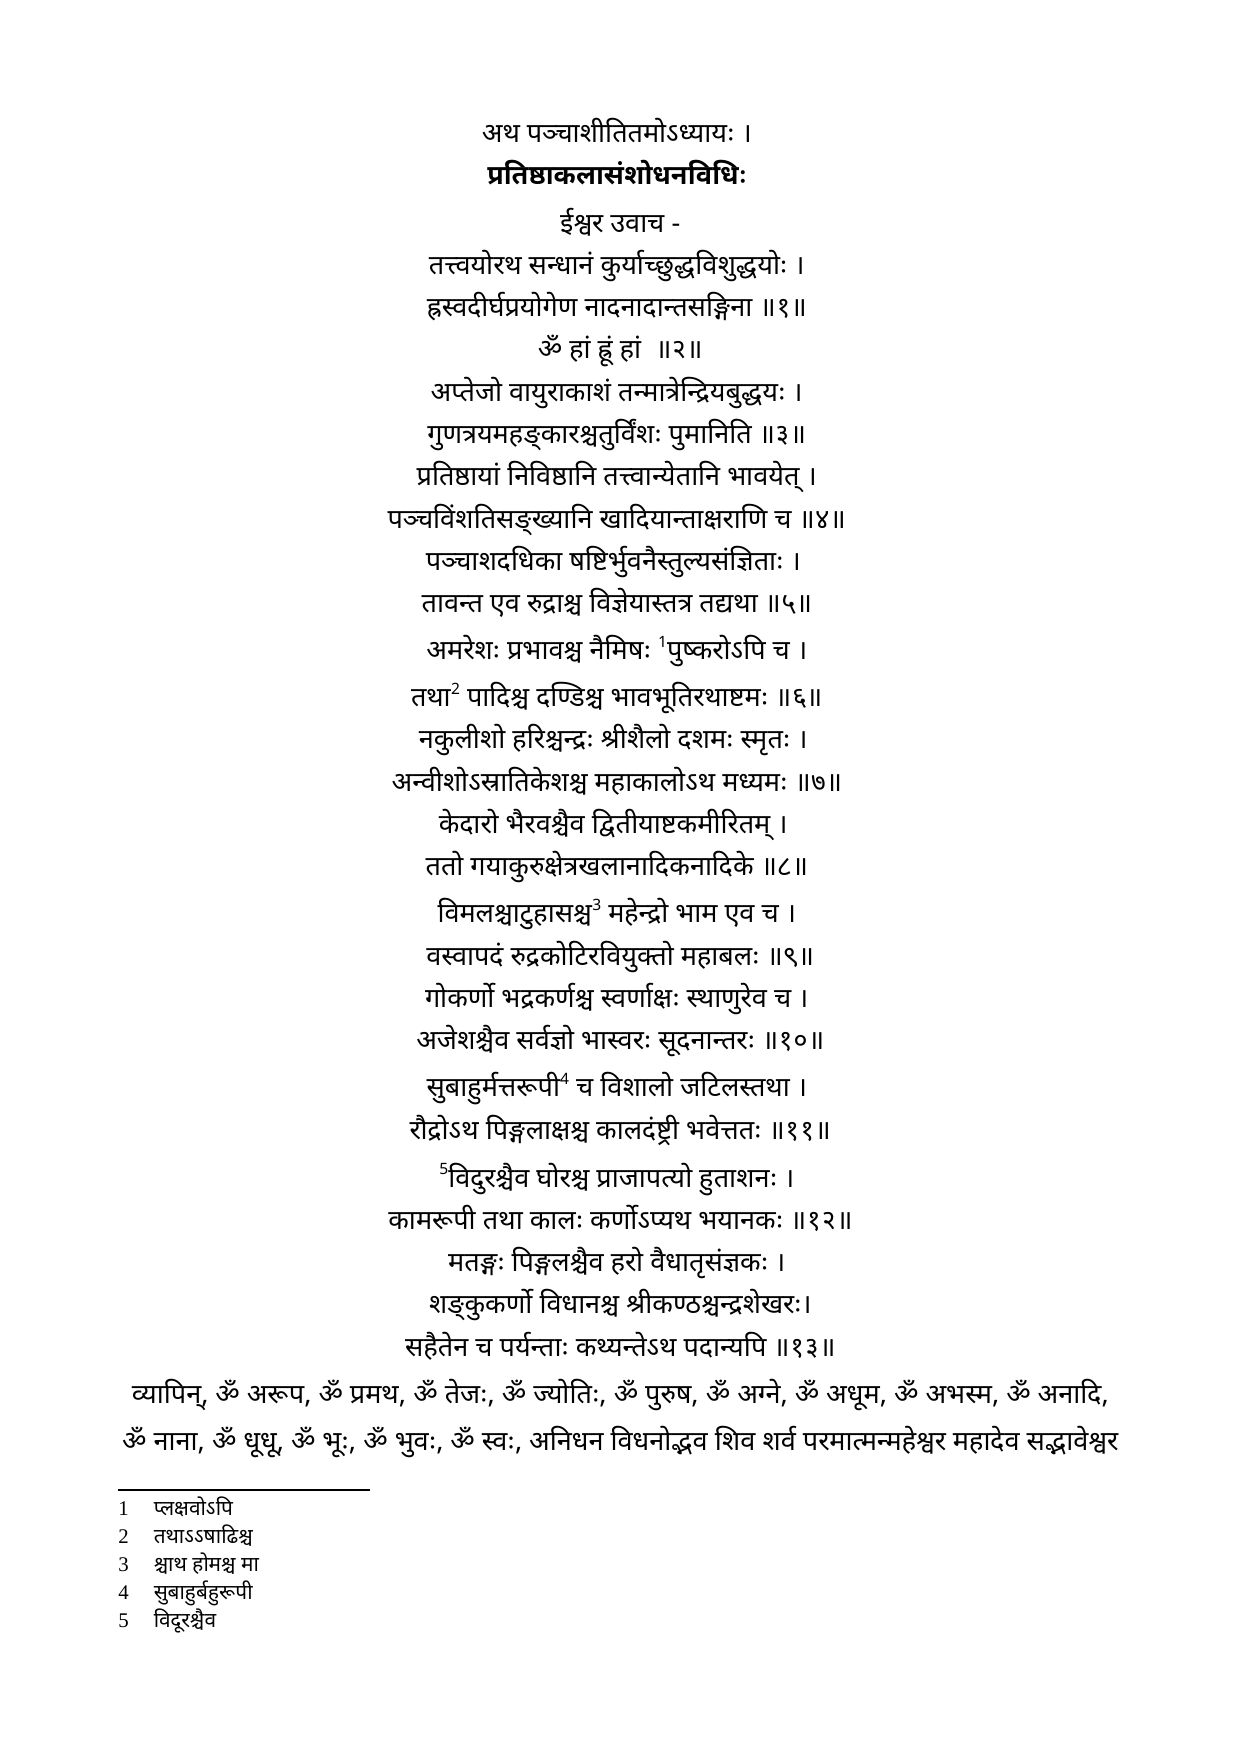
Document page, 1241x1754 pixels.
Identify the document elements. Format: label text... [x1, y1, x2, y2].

text श्चाथ होमश्च मा [118, 1552, 1122, 1580]
text प्रतिष्ठाकलासंशोधनविधिः ईश्वर उवाच - तत्त्वयोरथ सन्धानं कुर्याच्छुद्धविशुद्धयोः । ह्रस्वदीर्घप्रयोगेण नादनादान्तसङ्गिना ॥१॥ ॐ हां ह्रूं हां ॥२॥ अप्तेजो वायुराकाशं तन्मात्रेन्द्रियबुद्धयः । गुणत्रयमहङ्कारश्चतुर्विंशः पुमानिति ॥३॥ प्रतिष्ठायां निविष्ठानि तत्त्वान्येतानि भावयेत् । पञ्चविंशतिसङ्ख्यानि खादियान्ताक्षराणि च ॥४॥ पञ्चाशदधिका षष्टिर्भुवनैस्तुल्यसंज्ञिताः । तावन्त एव रुद्राश्च विज्ञेयास्तत्र तद्यथा ॥५॥ अमरेशः प्रभावश्च नैमिषः पुष्करोऽपि च । तथा पादिश्च दण्डिश्च भावभूतिरथाष्टमः ॥६॥ नकुलीशो हरिश्चन्द्रः श्रीशैलो दशमः स्मृतः । अन्वीशोऽस्रातिकेशश्च महाकालोऽथ मध्यमः ॥७॥ केदारो भैरवश्चैव द्वितीयाष्टकमीरितम् । ततो गयाकुरुक्षेत्रखलानादिकनादिके ॥८॥ विमलश्चाटुहासश्च महेन्द्रो भाम एव च । वस्वापदं रुद्रकोटिरवियुक्तो महाबलः ॥९॥ गोकर्णो भद्रकर्णश्च स्वर्णाक्षः स्थाणुरेव च । अजेशश्चैव सर्वज्ञो भास्वरः सूदनान्तरः ॥१०॥ सुबाहुर्मत्तरूपी च विशालो जटिलस्तथा । [118, 160, 1122, 1108]
text तथाऽऽषाढिश्च [118, 1524, 1122, 1552]
text रौद्रोऽथ पिङ्गलाक्षश्च कालदंष्ट्री भवेत्ततः ॥११॥ विदुरश्चैव घोरश्च प्राजापत्यो हुताशनः । कामरूपी तथा कालः कर्णोऽप्यथ भयानकः ॥१२॥ मतङ्गः पिङ्गलश्चैव हरो वैधातृसंज्ञकः । शङ्कुकर्णो विधानश्च श्रीकण्ठश्चन्द्रशेखरः। सहैतेन च पर्यन्ताः कथ्यन्तेऽथ पदान्यपि ॥१३॥ व्यापिन्, ॐ अरूप, ॐ प्रमथ, ॐ तेजः, ॐ ज्योतिः, ॐ पुरुष, ॐ अग्ने, ॐ अधूम, ॐ अभस्म, ॐ अनादि, ॐ नाना, ॐ धूधू, ॐ भूः, ॐ भुवः, ॐ स्वः, अनिधन विधनोद्भव शिव शर्व परमात्मन्महेश्वर महादेव सद्भावेश्वर [118, 1116, 1122, 1462]
text सुबाहुर्बहुरूपी [118, 1580, 1122, 1608]
text विदूरश्चैव [118, 1608, 1122, 1636]
text अथ पञ्चाशीतितमोऽध्यायः । [118, 118, 1122, 153]
text प्लक्षवोऽपि [118, 1496, 1122, 1524]
